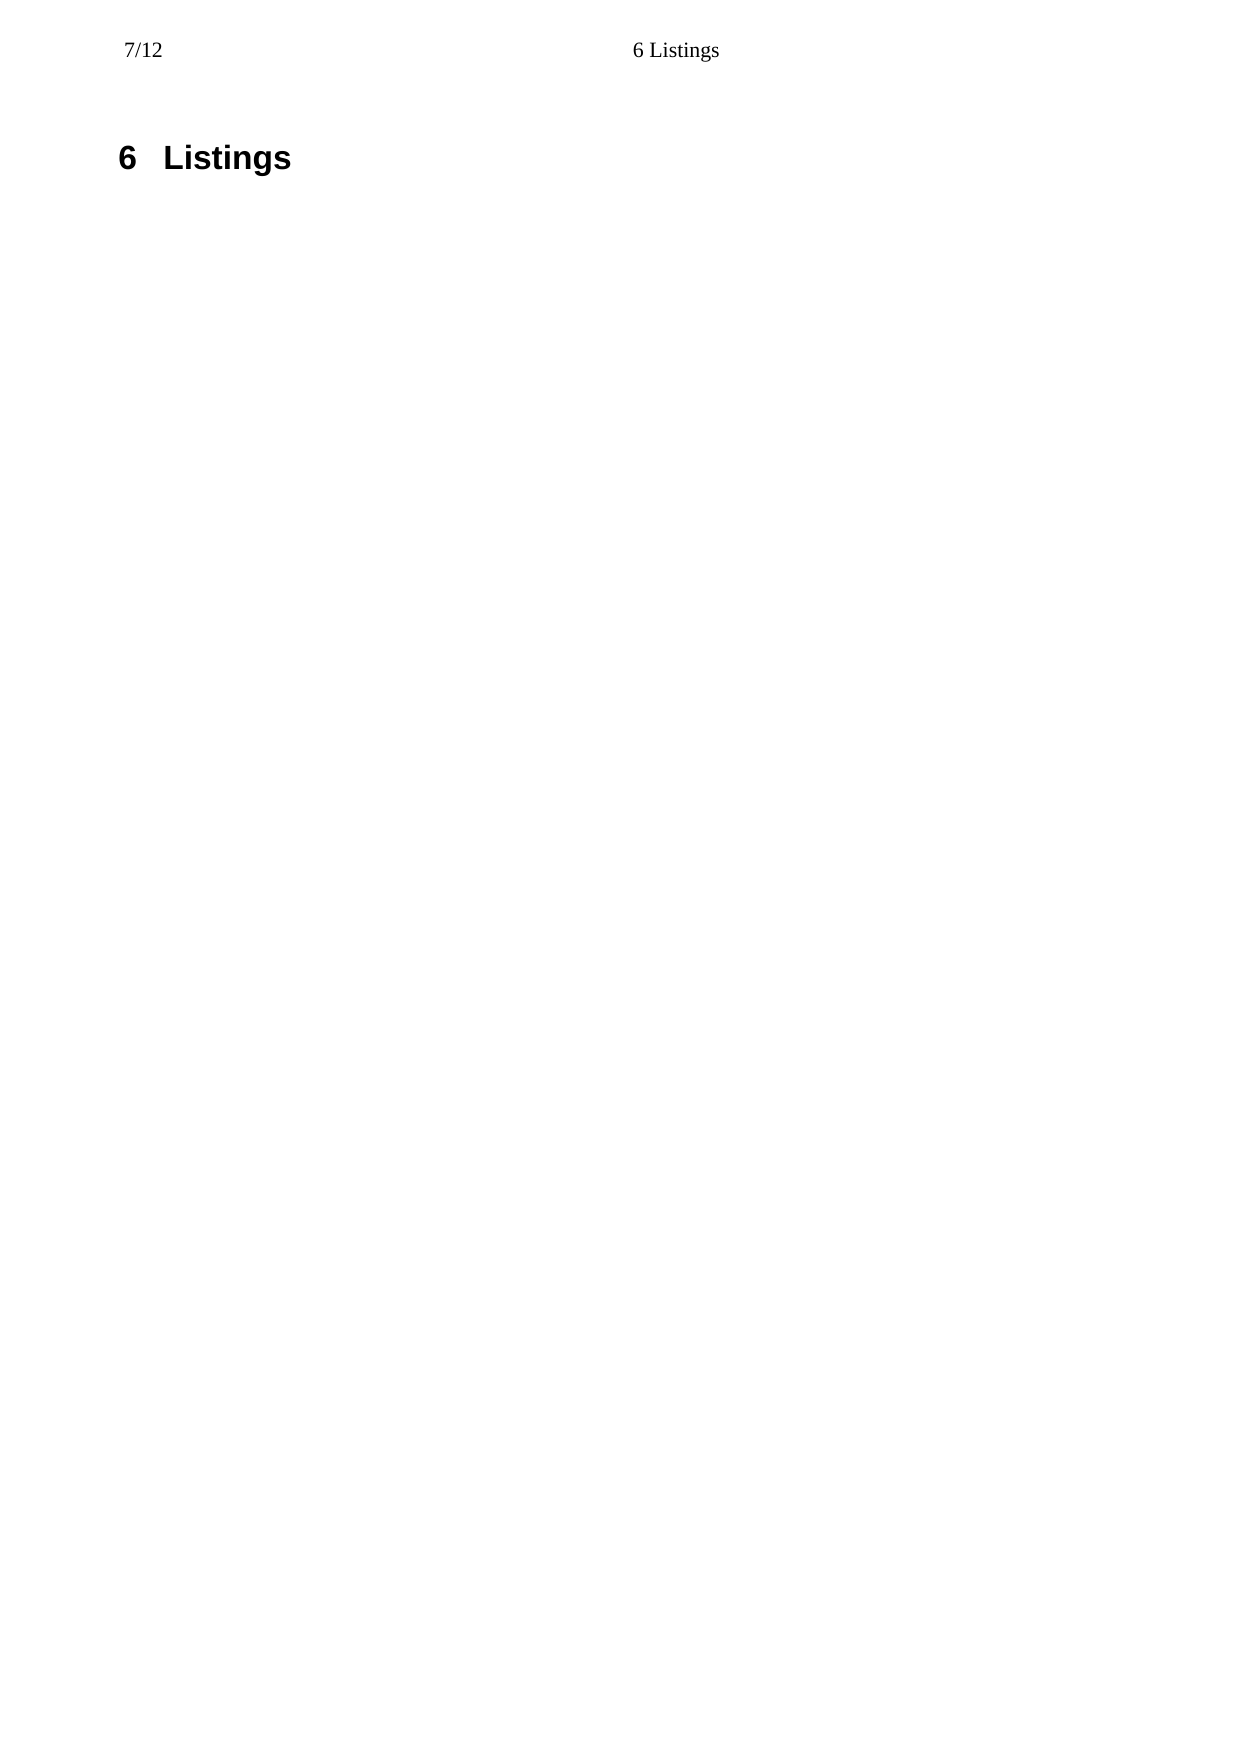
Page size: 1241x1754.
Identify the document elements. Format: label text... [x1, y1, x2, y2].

subtitle Listings [118, 137, 1122, 176]
